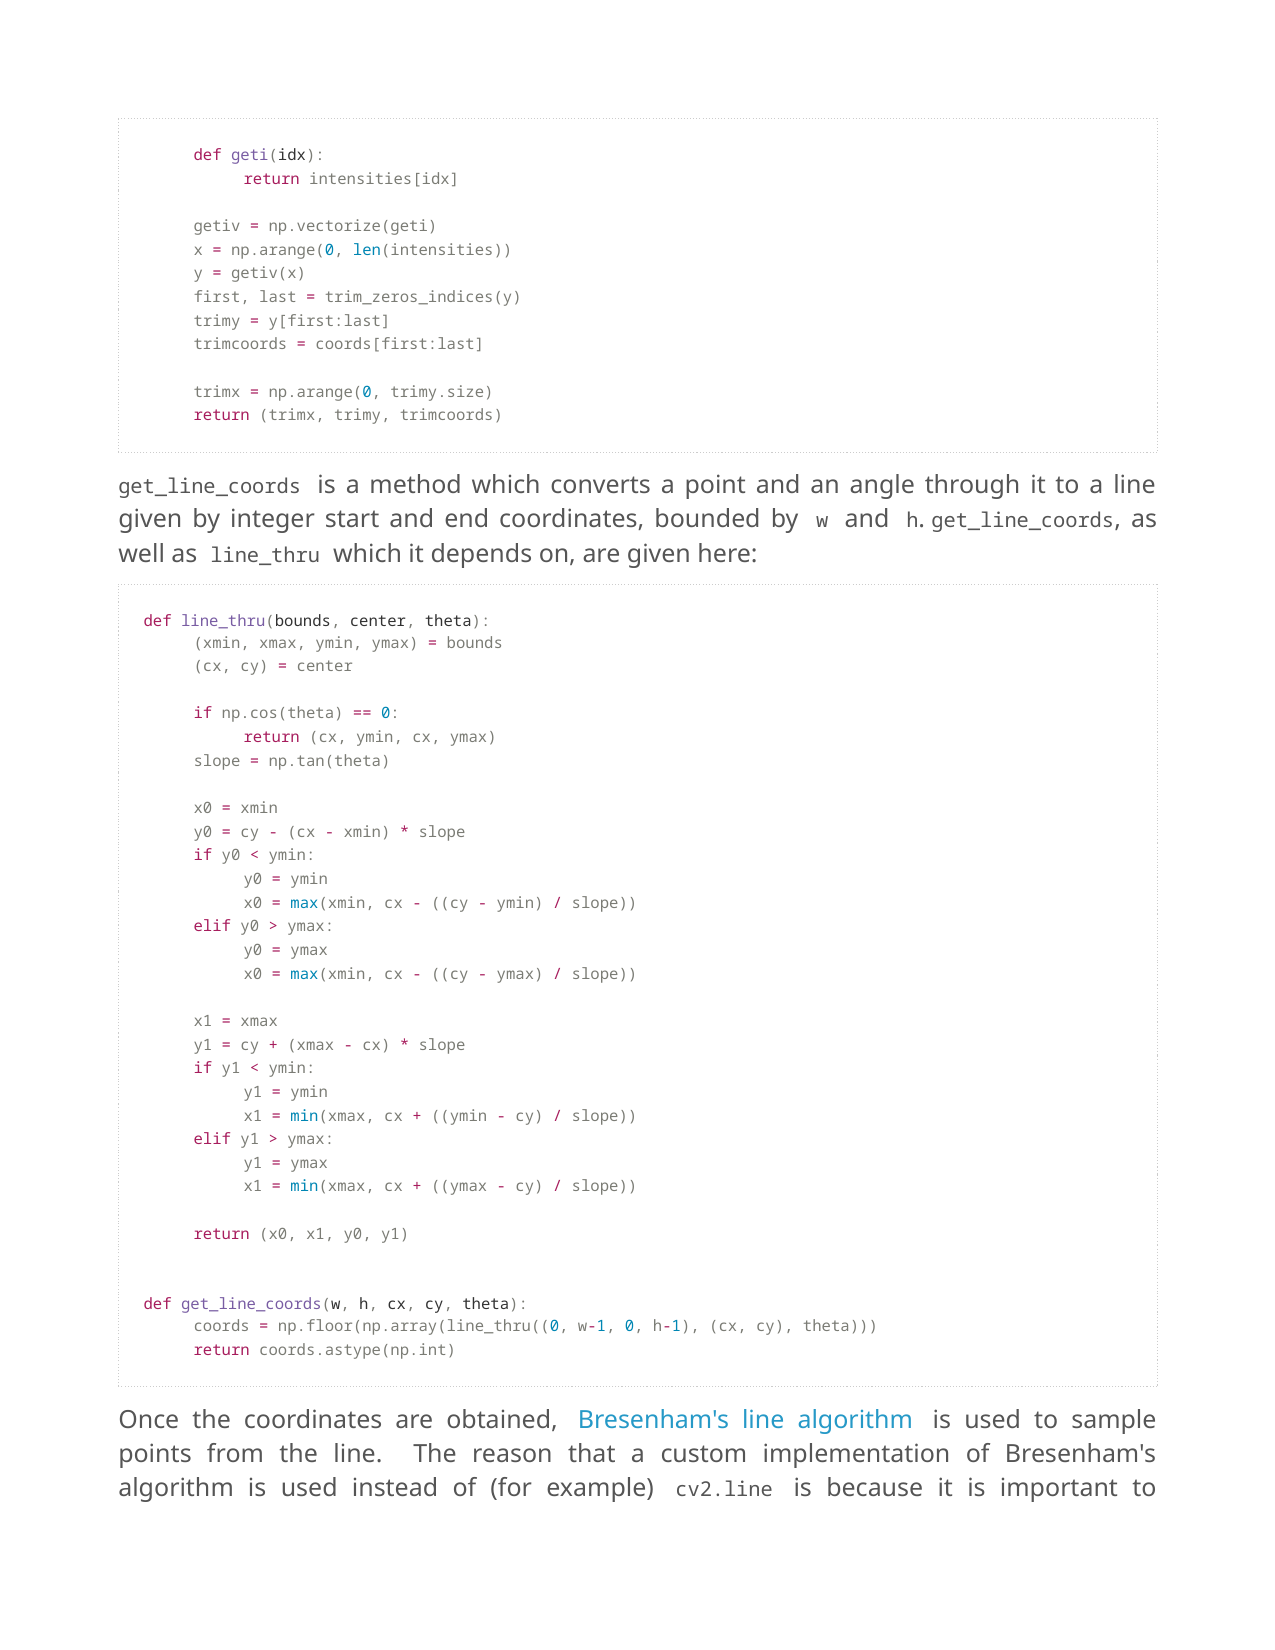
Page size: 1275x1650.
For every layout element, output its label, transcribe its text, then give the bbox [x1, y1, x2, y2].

text y = getiv(x) [118, 236, 1157, 260]
text if y1 < ymin: [118, 1031, 1157, 1055]
text def get_line_coords(w, h, cx, cy, theta): [118, 1268, 1157, 1289]
text getiv = np.vectorize(geti) [118, 189, 1157, 213]
text y1 = cy + (xmax - cx) * slope [118, 1007, 1157, 1031]
text return (x0, x1, y0, y1) [118, 1197, 1157, 1245]
text def geti(idx): [118, 118, 1157, 142]
text elif y0 > ymax: [118, 889, 1157, 913]
text x1 = min(xmax, cx + ((ymin - cy) / slope)) [118, 1078, 1157, 1102]
text return (cx, ymin, cx, ymax) [118, 700, 1157, 724]
text return (trimx, trimy, trimcoords) [118, 378, 1157, 452]
text return coords.astype(np.int) [118, 1312, 1157, 1386]
text trimy = y[first:last] [118, 284, 1157, 307]
text x0 = max(xmin, cx - ((cy - ymax) / slope)) [118, 937, 1157, 984]
text if np.cos(theta) == 0: [118, 676, 1157, 700]
text x1 = min(xmax, cx + ((ymax - cy) / slope)) [118, 1149, 1157, 1197]
text x0 = max(xmin, cx - ((cy - ymin) / slope)) [118, 866, 1157, 889]
text def line_thru(bounds, center, theta): [118, 584, 1157, 606]
text (xmin, xmax, ymin, ymax) = bounds [118, 606, 1157, 629]
text return intensities[idx] [118, 142, 1157, 189]
text y0 = ymax [118, 913, 1157, 937]
text slope = np.tan(theta) [118, 724, 1157, 771]
text x0 = xmin [118, 771, 1157, 795]
text elif y1 > ymax: [118, 1102, 1157, 1126]
text get_line_coords is a method which converts a point and an angle through it to a line given by integer start and end coordinates, bounded by w and h. get_line_coords, as well as line_thru which it depends on, are given here: [118, 467, 1157, 569]
text first, last = trim_zeros_indices(y) [118, 260, 1157, 284]
text (cx, cy) = center [118, 629, 1157, 676]
text x1 = xmax [118, 984, 1157, 1007]
text if y0 < ymin: [118, 818, 1157, 842]
text x = np.arange(0, len(intensities)) [118, 213, 1157, 236]
text trimx = np.arange(0, trimy.size) [118, 354, 1157, 378]
text y1 = ymin [118, 1055, 1157, 1078]
text y0 = cy - (cx - xmin) * slope [118, 795, 1157, 818]
text y0 = ymin [118, 842, 1157, 866]
text coords = np.floor(np.array(line_thru((0, w-1, 0, h-1), (cx, cy), theta))) [118, 1289, 1157, 1312]
text y1 = ymax [118, 1126, 1157, 1149]
text trimcoords = coords[first:last] [118, 307, 1157, 354]
text Once the coordinates are obtained, Bresenham's line algorithm is used to sample points from the line. The reason that a custom implementation of Bresenham's algorithm is used instead of (for example) cv2.line is because it is important to [118, 1401, 1157, 1503]
